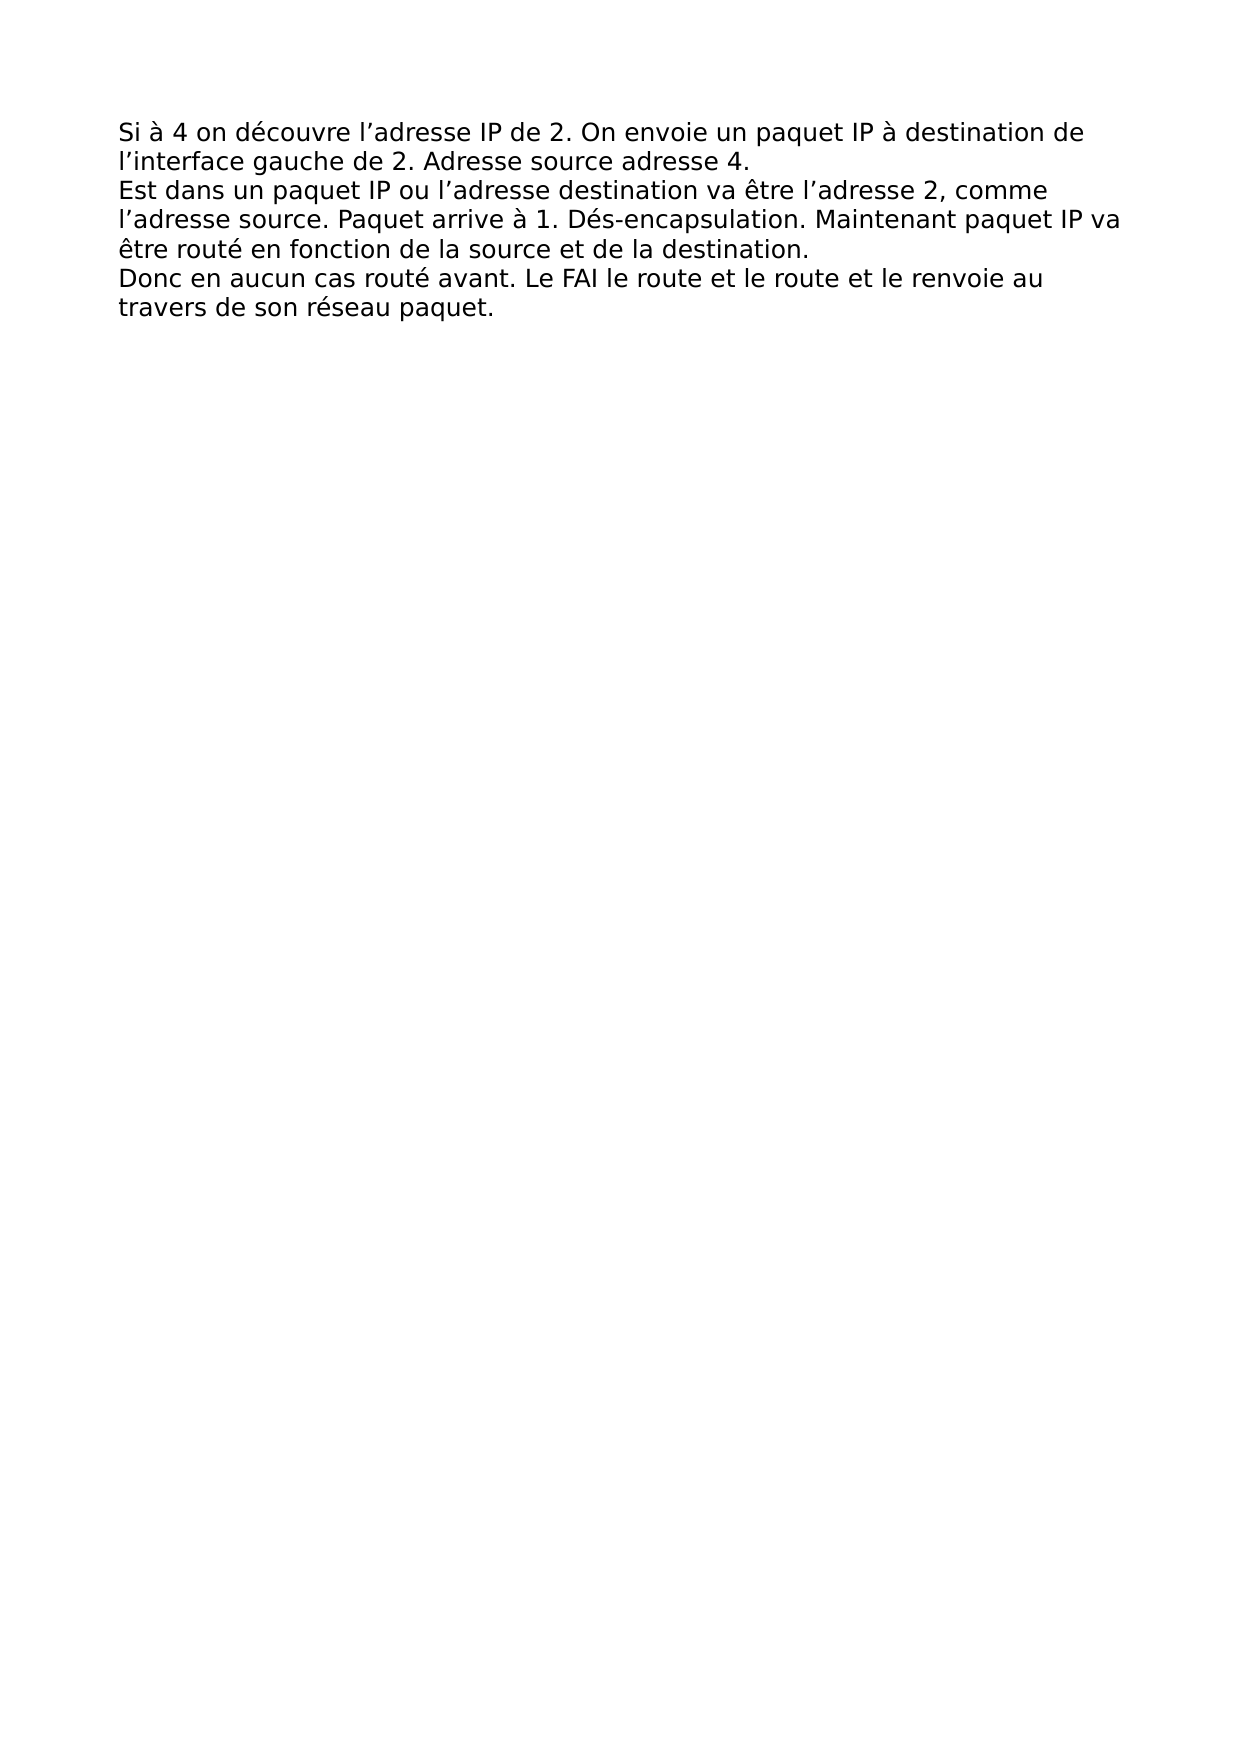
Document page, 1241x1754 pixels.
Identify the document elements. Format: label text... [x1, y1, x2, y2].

text Est dans un paquet IP ou l’adresse destination va être l’adresse 2, comme l’adresse source. Paquet arrive à 1. Dés-encapsulation. Maintenant paquet IP va être routé en fonction de la source et de la destination. [118, 176, 1122, 264]
text Donc en aucun cas routé avant. Le FAI le route et le route et le renvoie au travers de son réseau paquet. [118, 264, 1122, 322]
text Si à 4 on découvre l’adresse IP de 2. On envoie un paquet IP à destination de l’interface gauche de 2. Adresse source adresse 4. [118, 118, 1122, 176]
